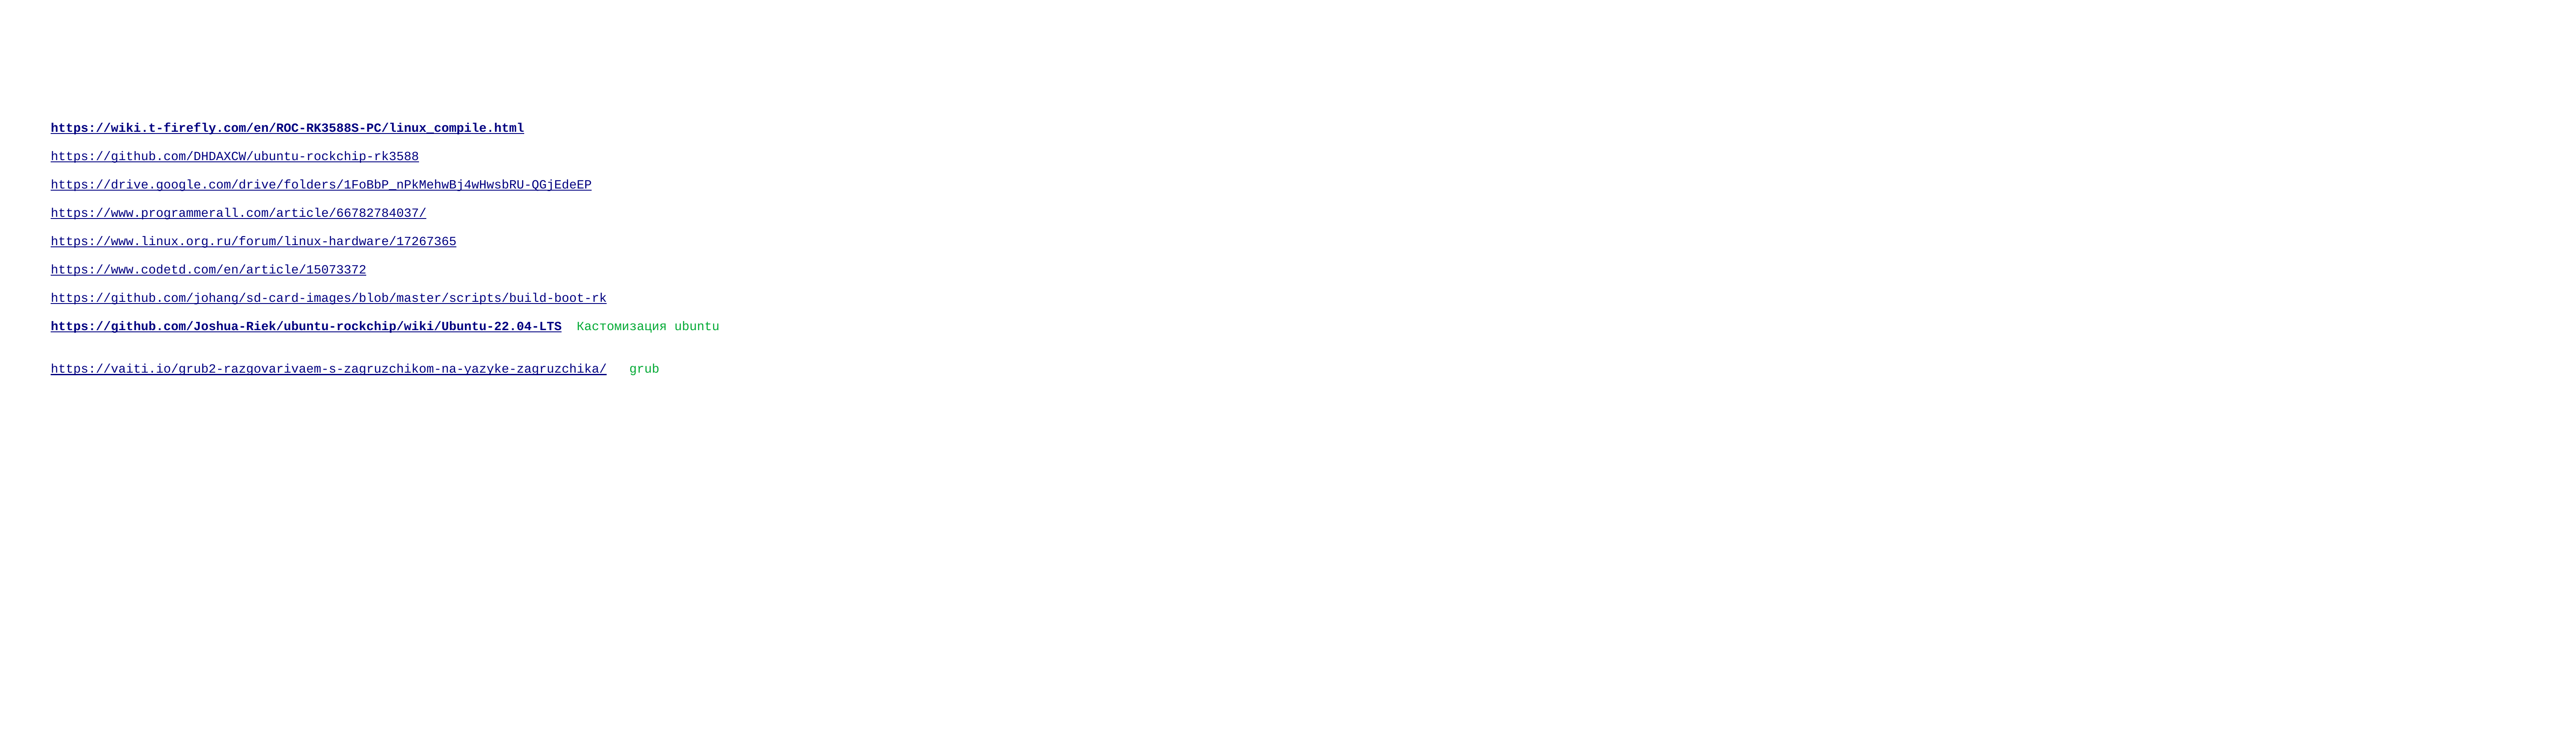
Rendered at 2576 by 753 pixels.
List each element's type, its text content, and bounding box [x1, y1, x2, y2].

text https://www.linux.org.ru/forum/linux-hardware/17267365 [51, 235, 2525, 249]
text https://drive.google.com/drive/folders/1FoBbP_nPkMehwBj4wHwsbRU-QGjEdeEP [51, 178, 2525, 192]
text https://wiki.t-firefly.com/en/ROC-RK3588S-PC/linux_compile.html [51, 121, 2525, 136]
text https://www.programmerall.com/article/66782784037/ [51, 206, 2525, 221]
text https://vaiti.io/grub2-razgovarivaem-s-zagruzchikom-na-yazyke-zagruzchika/ grub [51, 362, 2525, 377]
text https://github.com/DHDAXCW/ubuntu-rockchip-rk3588 [51, 150, 2525, 164]
text https://www.codetd.com/en/article/15073372 [51, 263, 2525, 277]
text https://github.com/Joshua-Riek/ubuntu-rockchip/wiki/Ubuntu-22.04-LTS Кастомизация ubuntu [51, 320, 2525, 334]
text https://github.com/johang/sd-card-images/blob/master/scripts/build-boot-rk [51, 291, 2525, 306]
